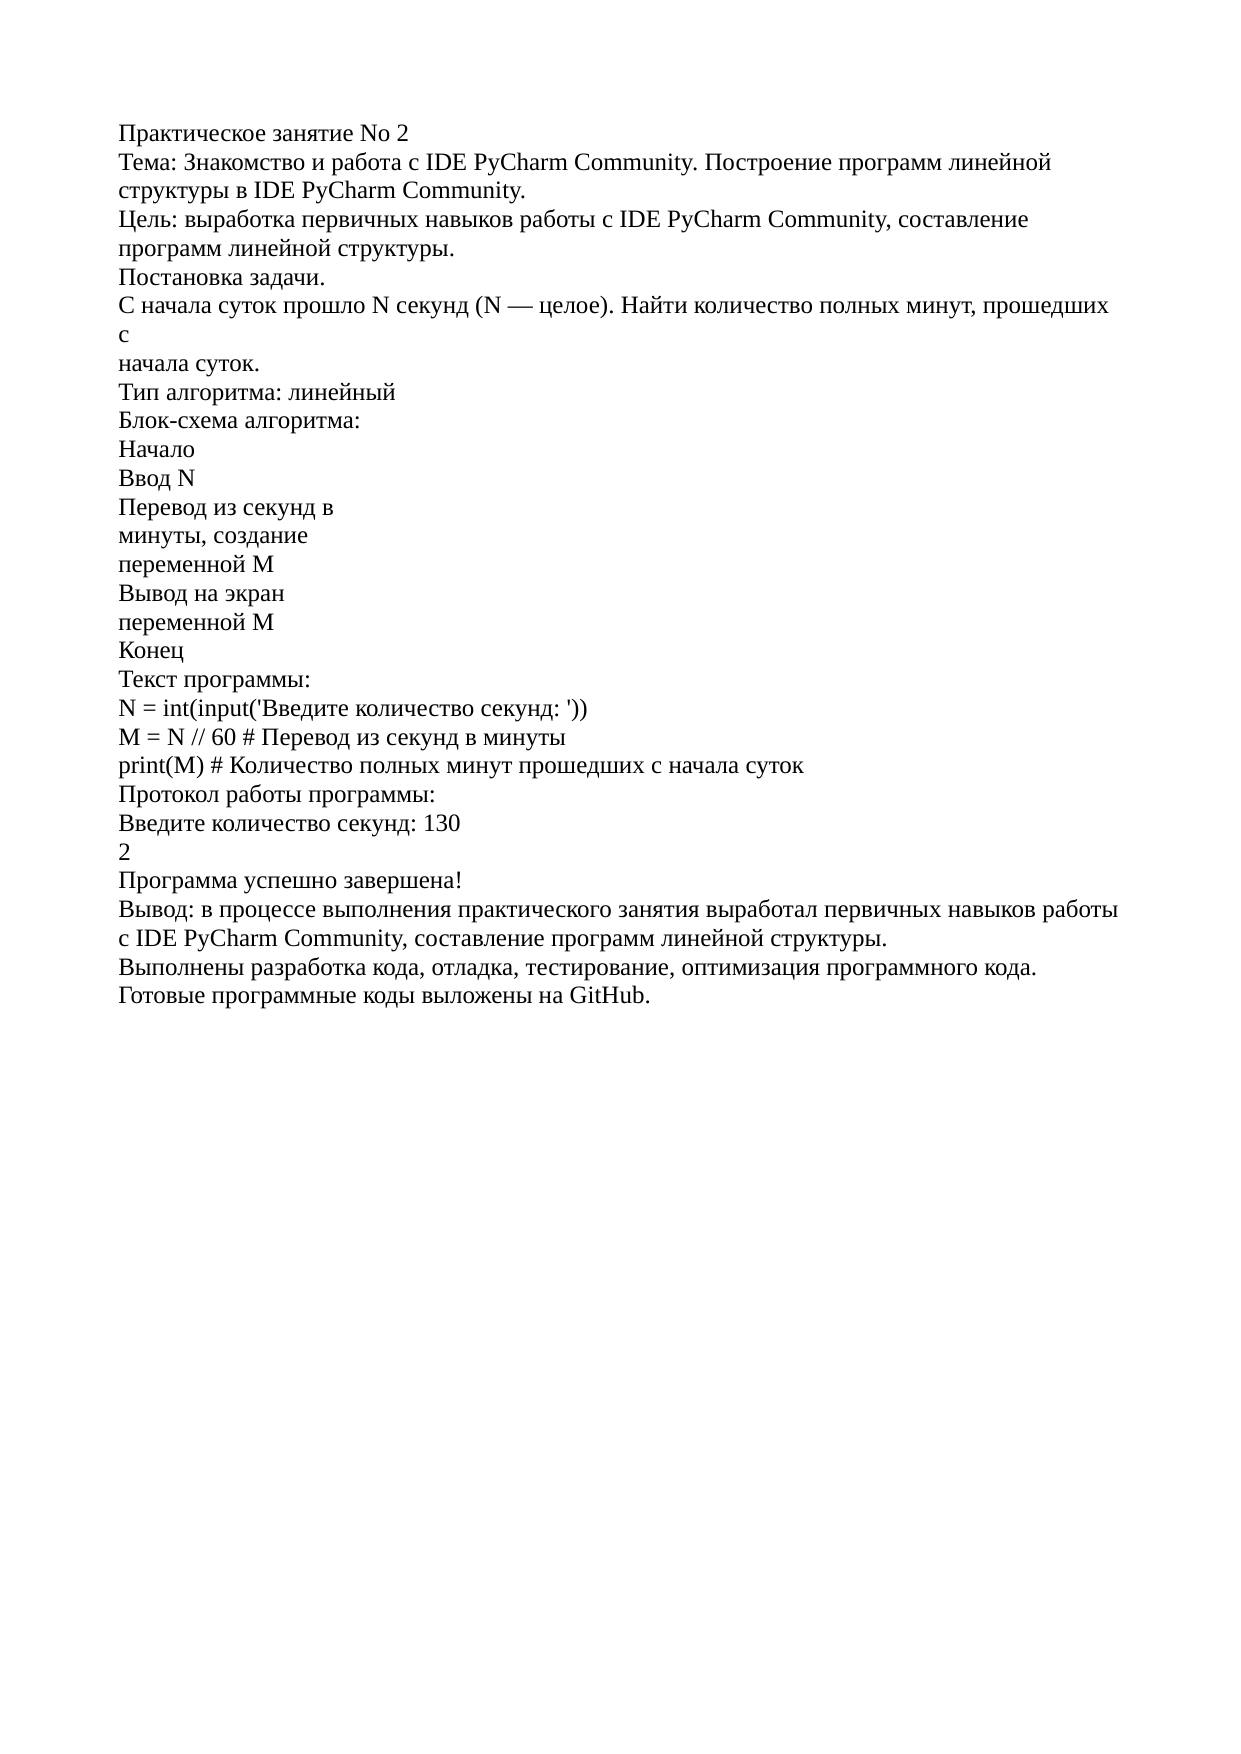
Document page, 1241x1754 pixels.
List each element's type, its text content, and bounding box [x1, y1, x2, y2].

text Практическое занятие No 2 [118, 118, 1122, 147]
text минуты, создание [118, 521, 1122, 549]
text программ линейной структуры. [118, 233, 1122, 262]
text переменной M [118, 549, 1122, 578]
text С начала суток прошло N секунд (N — целое). Найти количество полных минут, прошедших с [118, 291, 1122, 348]
text Вывод: в процессе выполнения практического занятия выработал первичных навыков работы [118, 894, 1122, 923]
text Тема: Знакомство и работа с IDE PyCharm Community. Построение программ линейной [118, 147, 1122, 176]
text переменной M [118, 607, 1122, 636]
text Введите количество секунд: 130 [118, 808, 1122, 837]
text print(M) # Количество полных минут прошедших с начала суток [118, 751, 1122, 779]
text Перевод из секунд в [118, 492, 1122, 521]
text Начало [118, 434, 1122, 463]
text начала суток. [118, 348, 1122, 377]
text M = N // 60 # Перевод из секунд в минуты [118, 722, 1122, 751]
text Тип алгоритма: линейный [118, 377, 1122, 406]
text Вывод на экран [118, 578, 1122, 607]
text Протокол работы программы: [118, 779, 1122, 808]
text N = int(input('Введите количество секунд: ')) [118, 693, 1122, 722]
text Выполнены разработка кода, отладка, тестирование, оптимизация программного кода. [118, 952, 1122, 981]
text структуры в IDE PyCharm Community. [118, 176, 1122, 204]
text Цель: выработка первичных навыков работы с IDE PyCharm Community, составление [118, 204, 1122, 233]
text 2 [118, 837, 1122, 866]
text Постановка задачи. [118, 262, 1122, 291]
text Готовые программные коды выложены на GitHub. [118, 981, 1122, 1009]
text Ввод N [118, 463, 1122, 492]
text Текст программы: [118, 664, 1122, 693]
text Программа успешно завершена! [118, 866, 1122, 894]
text Блок-схема алгоритма: [118, 406, 1122, 434]
text Конец [118, 636, 1122, 664]
text с IDE PyCharm Community, составление программ линейной структуры. [118, 923, 1122, 952]
